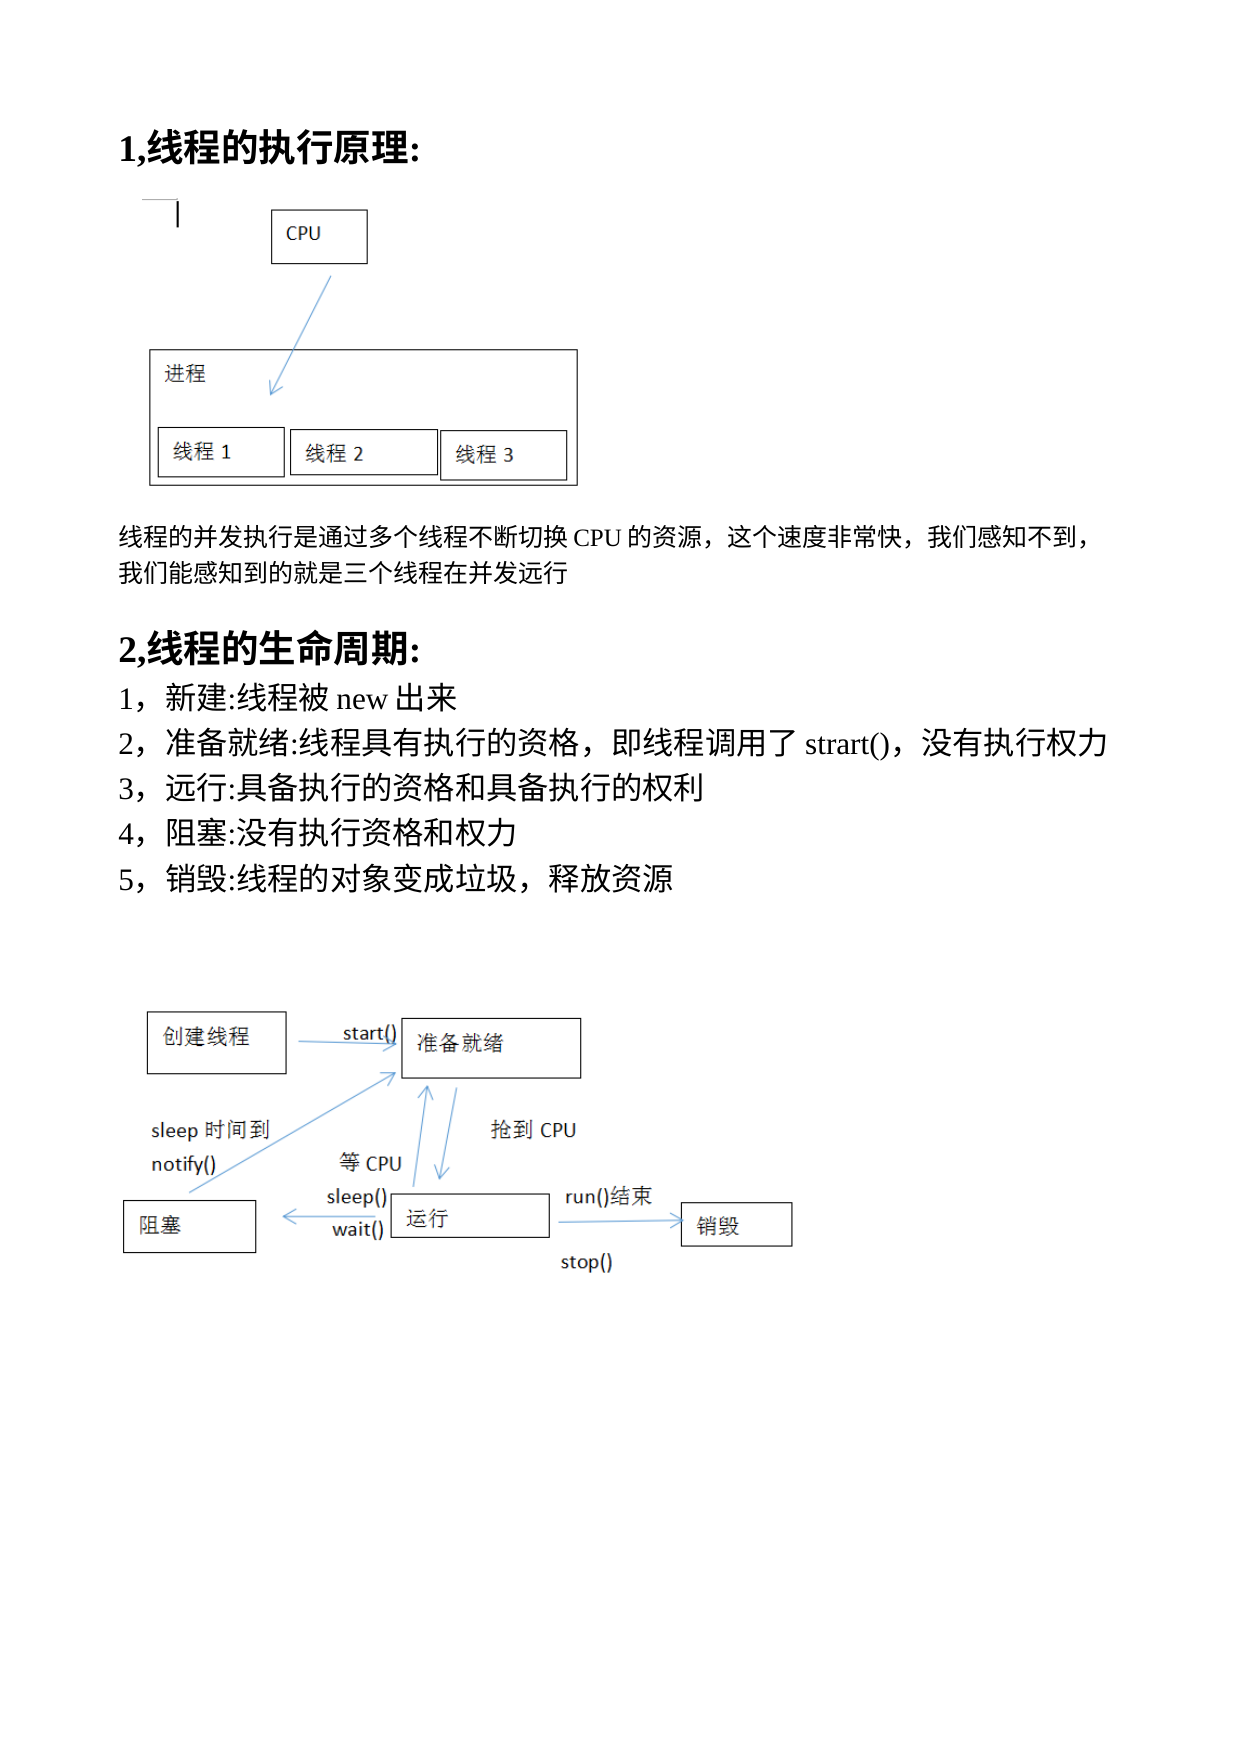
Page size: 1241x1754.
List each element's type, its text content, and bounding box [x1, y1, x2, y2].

picture [109, 980, 838, 1290]
text 线程的并发执行是通过多个线程不断切换CPU的资源，这个速度非常快，我们感知不到，我们能感知到的就是三个线程在并发远行 [118, 517, 1122, 590]
text 3，远行:具备执行的资格和具备执行的权利 [118, 763, 1122, 808]
text 2,线程的生命周期: [118, 619, 1122, 673]
text 2，准备就绪:线程具有执行的资格，即线程调用了strart()，没有执行权力 [118, 718, 1122, 763]
text 1,线程的执行原理: [118, 118, 1122, 172]
text 5，销毁:线程的对象变成垃圾，释放资源 [118, 854, 1122, 899]
picture [142, 198, 583, 490]
text 1，新建:线程被new出来 [118, 673, 1122, 718]
text 4，阻塞:没有执行资格和权力 [118, 808, 1122, 854]
